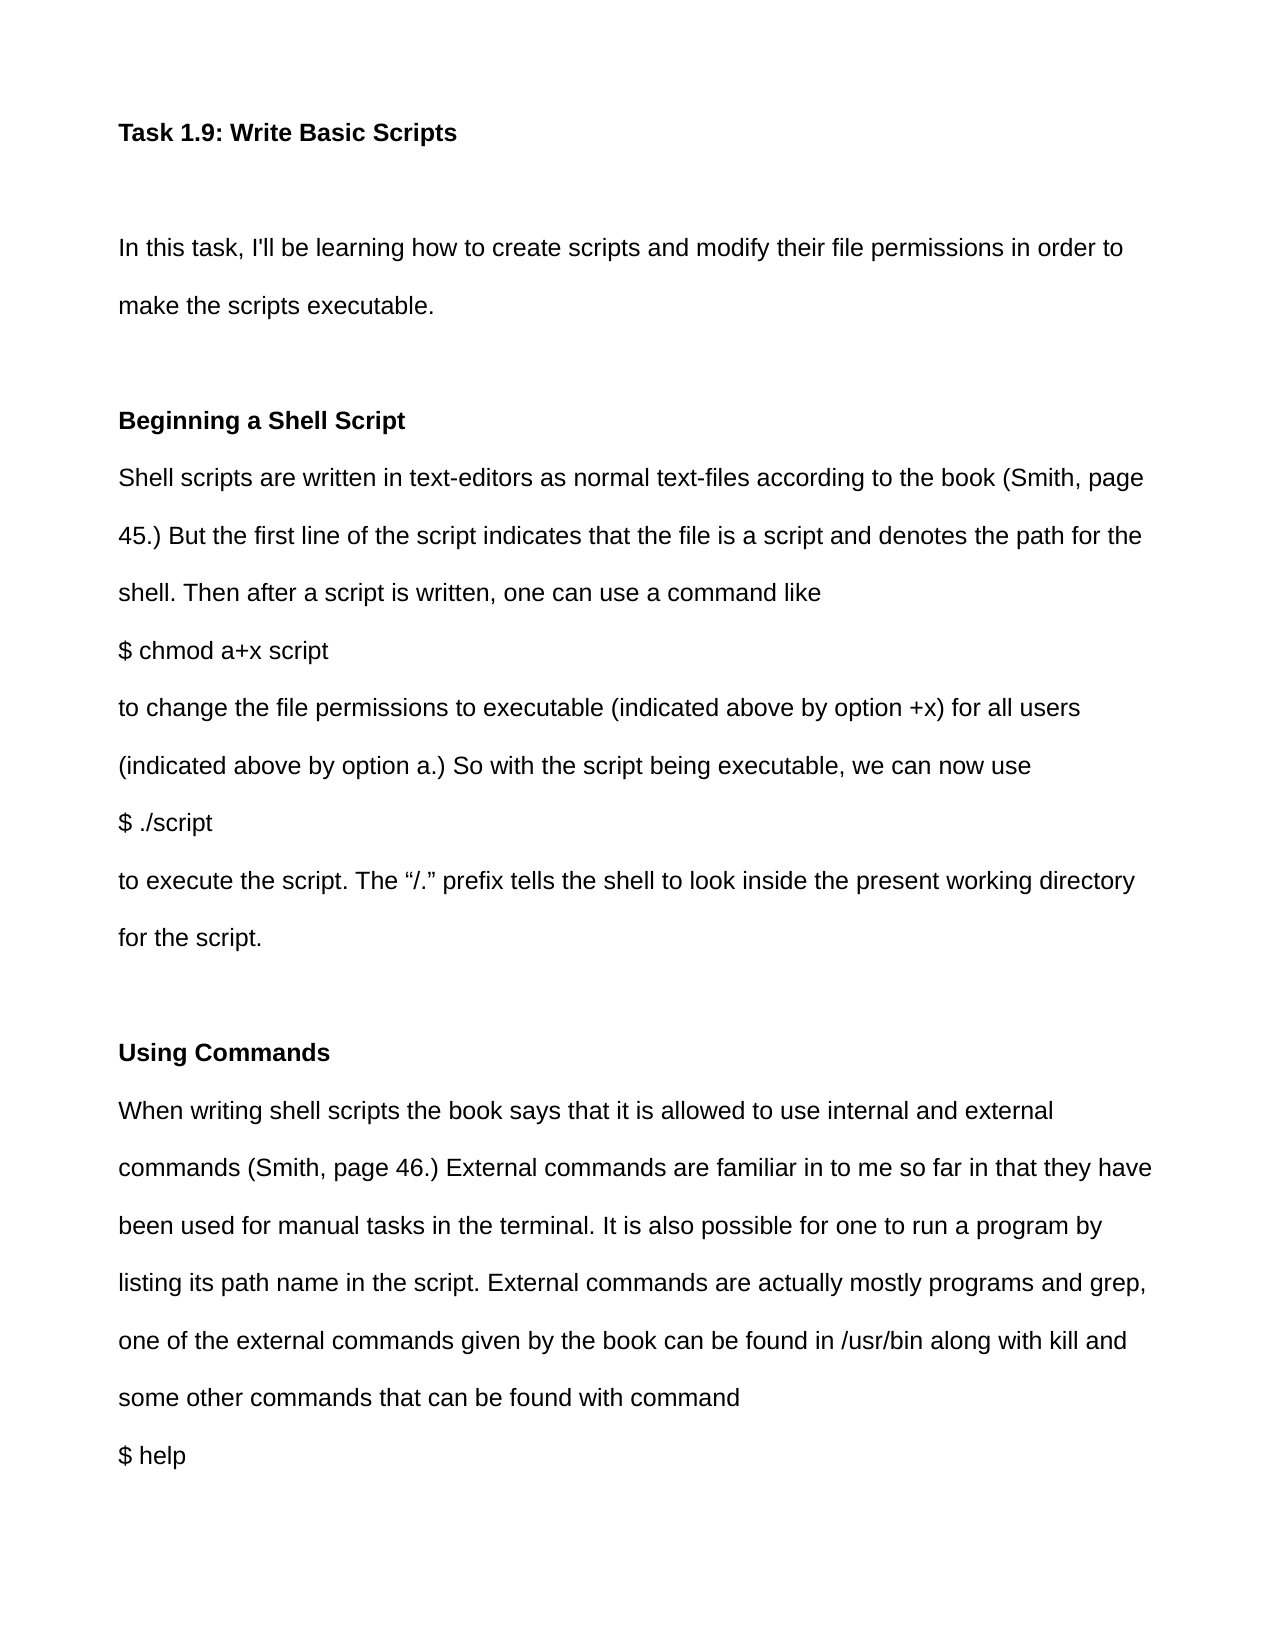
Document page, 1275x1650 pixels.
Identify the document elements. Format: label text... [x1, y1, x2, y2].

text In this task, I'll be learning how to create scripts and modify their file permissions in order to make the scripts executable. [118, 233, 1157, 319]
text Task 1.9: Write Basic Scripts [118, 118, 1157, 147]
text $ help [118, 1441, 1157, 1469]
text to execute the script. The “/.” prefix tells the shell to look inside the present working directory for the script. [118, 866, 1157, 952]
text to change the file permissions to executable (indicated above by option +x) for all users (indicated above by option a.) So with the script being executable, we can now use [118, 693, 1157, 779]
text $ ./script [118, 808, 1157, 837]
text Using Commands [118, 1038, 1157, 1067]
text $ chmod a+x script [118, 636, 1157, 664]
text When writing shell scripts the book says that it is allowed to use internal and external commands (Smith, page 46.) External commands are familiar in to me so far in that they have been used for manual tasks in the terminal. It is also possible for one to run a program by listing its path name in the script. External commands are actually mostly programs and grep, one of the external commands given by the book can be found in /usr/bin along with kill and some other commands that can be found with command [118, 1096, 1157, 1412]
text Beginning a Shell Script [118, 406, 1157, 434]
text Shell scripts are written in text-editors as normal text-files according to the book (Smith, page 45.) But the first line of the script indicates that the file is a script and denotes the path for the shell. Then after a script is written, one can use a command like [118, 463, 1157, 607]
